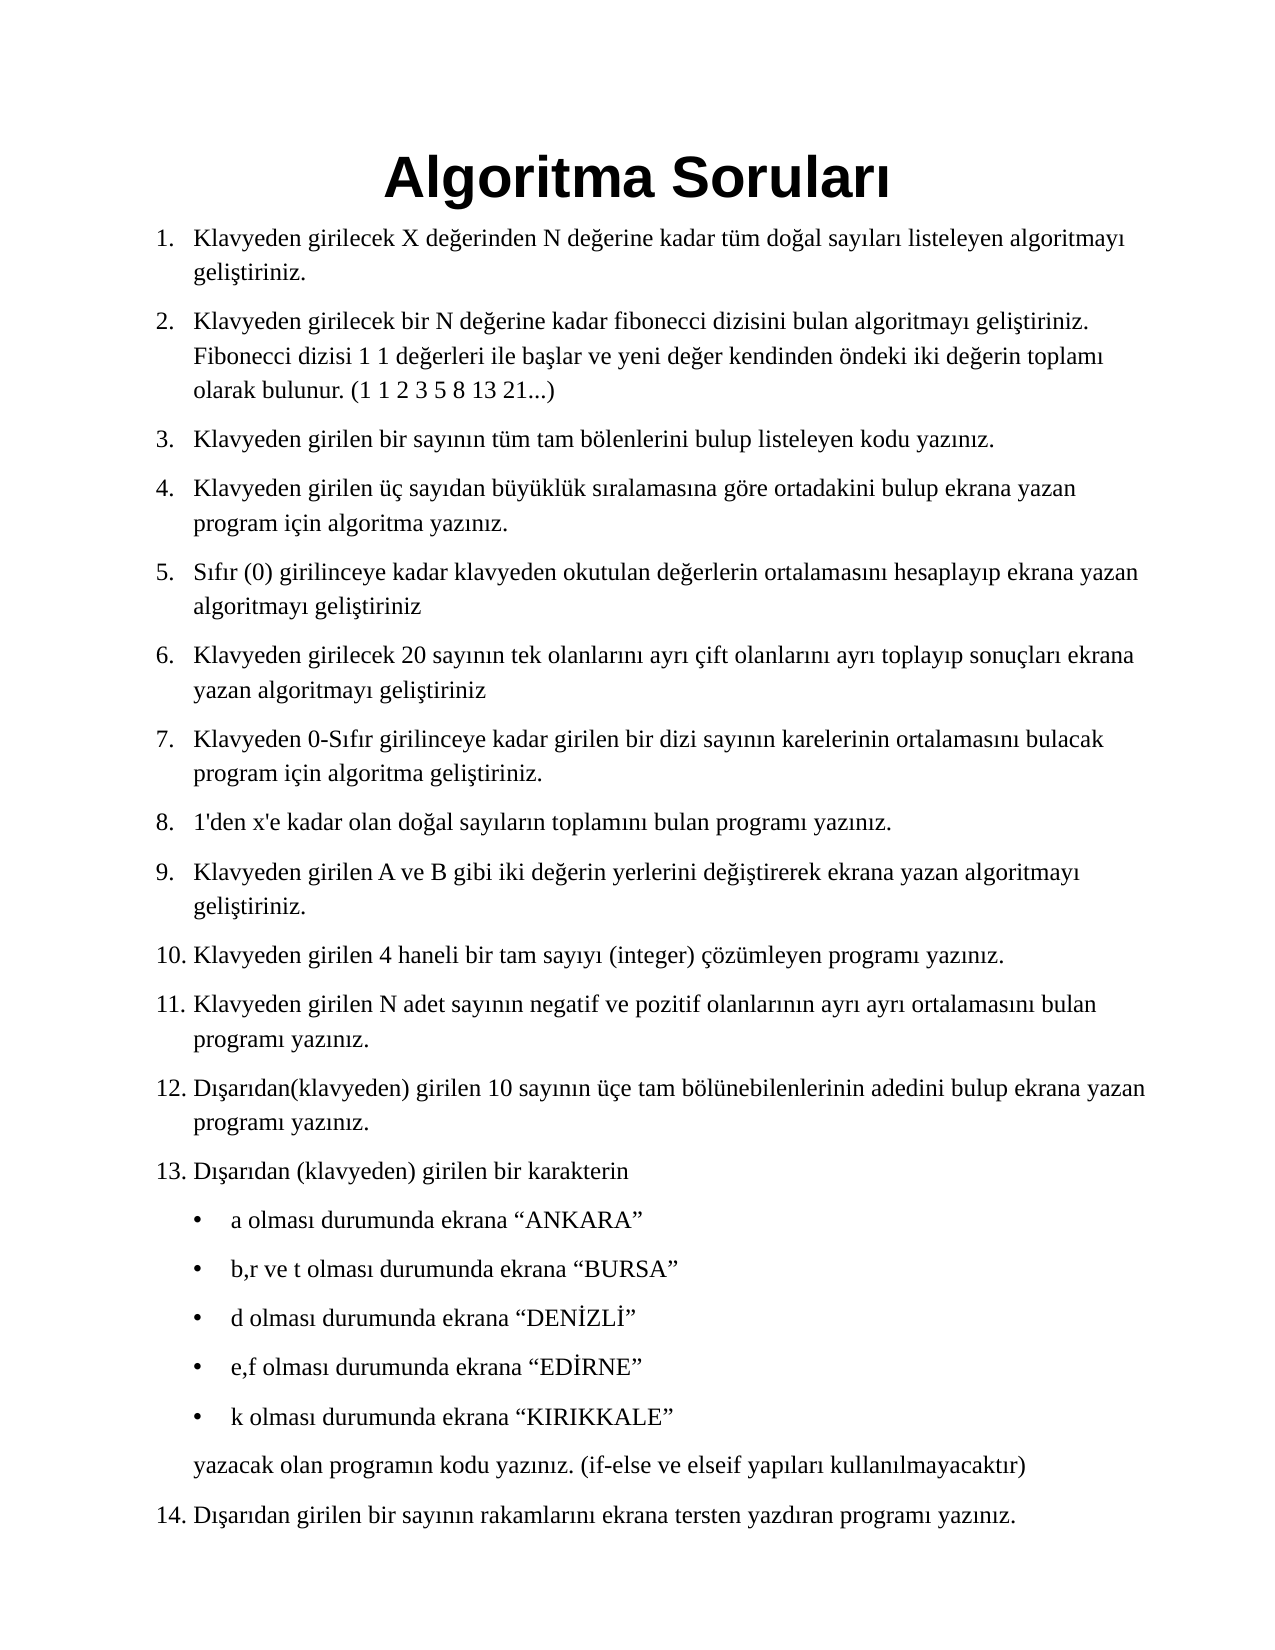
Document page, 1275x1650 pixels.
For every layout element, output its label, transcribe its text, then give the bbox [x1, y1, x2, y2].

list Klavyeden girilen 4 haneli bir tam sayıyı (integer) çözümleyen programı yazınız. [156, 940, 1157, 969]
list Sıfır (0) girilinceye kadar klavyeden okutulan değerlerin ortalamasını hesaplayıp ekrana yazan algoritmayı geliştiriniz [156, 557, 1157, 620]
list Klavyeden girilecek 20 sayının tek olanlarını ayrı çift olanlarını ayrı toplayıp sonuçları ekrana yazan algoritmayı geliştiriniz [156, 640, 1157, 704]
list Klavyeden girilen A ve B gibi iki değerin yerlerini değiştirerek ekrana yazan algoritmayı geliştiriniz. [156, 857, 1157, 920]
list e,f olması durumunda ekrana “EDİRNE” [193, 1352, 1157, 1381]
list d olması durumunda ekrana “DENİZLİ” [193, 1303, 1157, 1332]
list Klavyeden girilen üç sayıdan büyüklük sıralamasına göre ortadakini bulup ekrana yazan program için algoritma yazınız. [156, 473, 1157, 537]
list a olması durumunda ekrana “ANKARA” [193, 1205, 1157, 1234]
list Klavyeden girilen bir sayının tüm tam bölenlerini bulup listeleyen kodu yazınız. [156, 424, 1157, 453]
list Dışarıdan girilen bir sayının rakamlarını ekrana tersten yazdıran programı yazınız. [156, 1500, 1157, 1528]
title Algoritma Soruları [118, 143, 1157, 210]
list b,r ve t olması durumunda ekrana “BURSA” [193, 1254, 1157, 1283]
list Dışarıdan (klavyeden) girilen bir karakterin [156, 1156, 1157, 1185]
list 1'den x'e kadar olan doğal sayıların toplamını bulan programı yazınız. [156, 807, 1157, 836]
list Klavyeden 0-Sıfır girilinceye kadar girilen bir dizi sayının karelerinin ortalamasını bulacak program için algoritma geliştiriniz. [156, 724, 1157, 787]
list Klavyeden girilecek X değerinden N değerine kadar tüm doğal sayıları listeleyen algoritmayı geliştiriniz. [156, 223, 1157, 286]
list Klavyeden girilen N adet sayının negatif ve pozitif olanlarının ayrı ayrı ortalamasını bulan programı yazınız. [156, 989, 1157, 1052]
list yazacak olan programın kodu yazınız. (if-else ve elseif yapıları kullanılmayacaktır) [156, 1451, 1157, 1479]
list k olması durumunda ekrana “KIRIKKALE” [193, 1402, 1157, 1430]
list Klavyeden girilecek bir N değerine kadar fibonecci dizisini bulan algoritmayı geliştiriniz. Fibonecci dizisi 1 1 değerleri ile başlar ve yeni değer kendinden öndeki iki değerin toplamı olarak bulunur. (1 1 2 3 5 8 13 21...) [156, 306, 1157, 404]
list Dışarıdan(klavyeden) girilen 10 sayının üçe tam bölünebilenlerinin adedini bulup ekrana yazan programı yazınız. [156, 1073, 1157, 1136]
